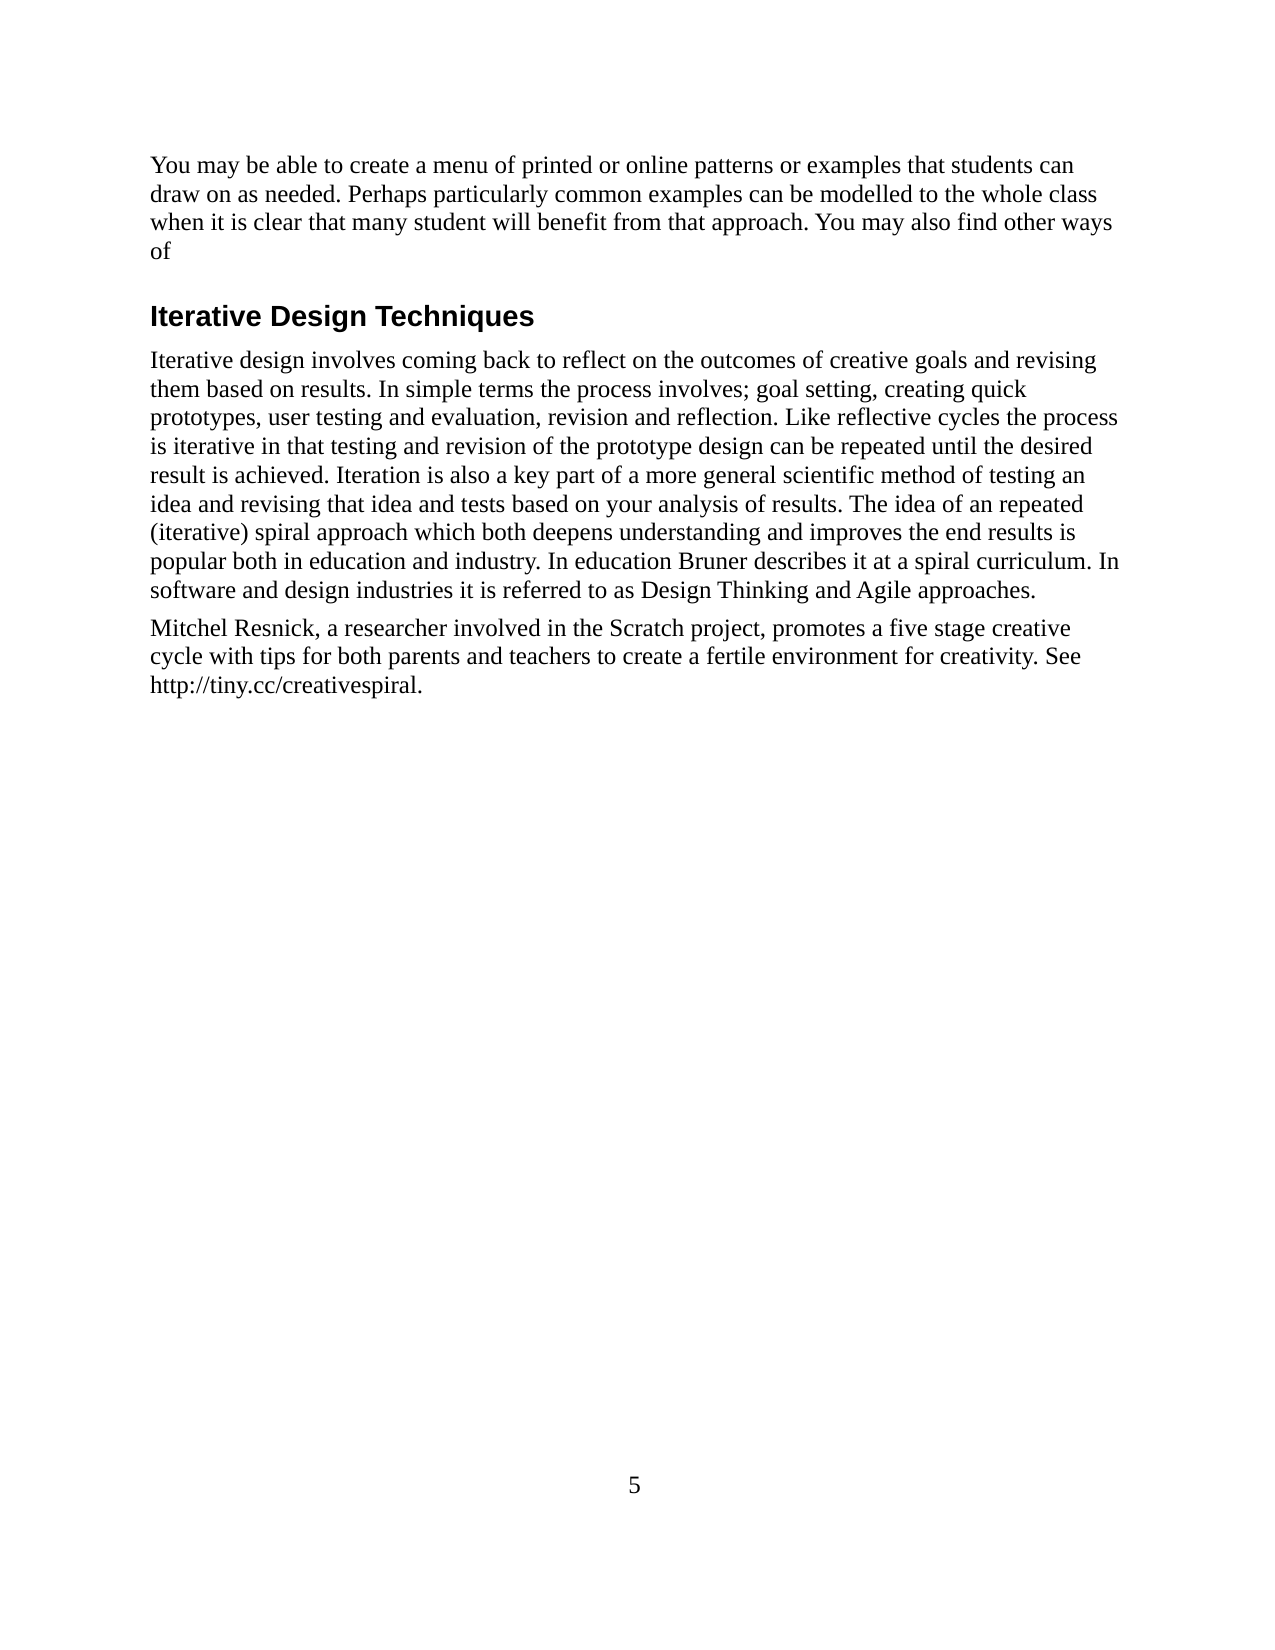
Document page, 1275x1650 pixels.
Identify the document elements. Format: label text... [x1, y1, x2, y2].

text Mitchel Resnick, a researcher involved in the Scratch project, promotes a five stage creative cycle with tips for both parents and teachers to create a fertile environment for creativity. See http://tiny.cc/creativespiral. [150, 613, 1125, 699]
text You may be able to create a menu of printed or online patterns or examples that students can draw on as needed. Perhaps particularly common examples can be modelled to the whole class when it is clear that many student will benefit from that approach. You may also find other ways of [150, 150, 1125, 265]
text Iterative design involves coming back to reflect on the outcomes of creative goals and revising them based on results. In simple terms the process involves; goal setting, creating quick prototypes, user testing and evaluation, revision and reflection. Like reflective cycles the process is iterative in that testing and revision of the prototype design can be repeated until the desired result is achieved. Iteration is also a key part of a more general scientific method of testing an idea and revising that idea and tests based on your analysis of results. The idea of an repeated (iterative) spiral approach which both deepens understanding and improves the end results is popular both in education and industry. In education Bruner describes it at a spiral curriculum. In software and design industries it is referred to as Design Thinking and Agile approaches. [150, 345, 1125, 604]
subtitle Iterative Design Techniques [150, 299, 1125, 332]
